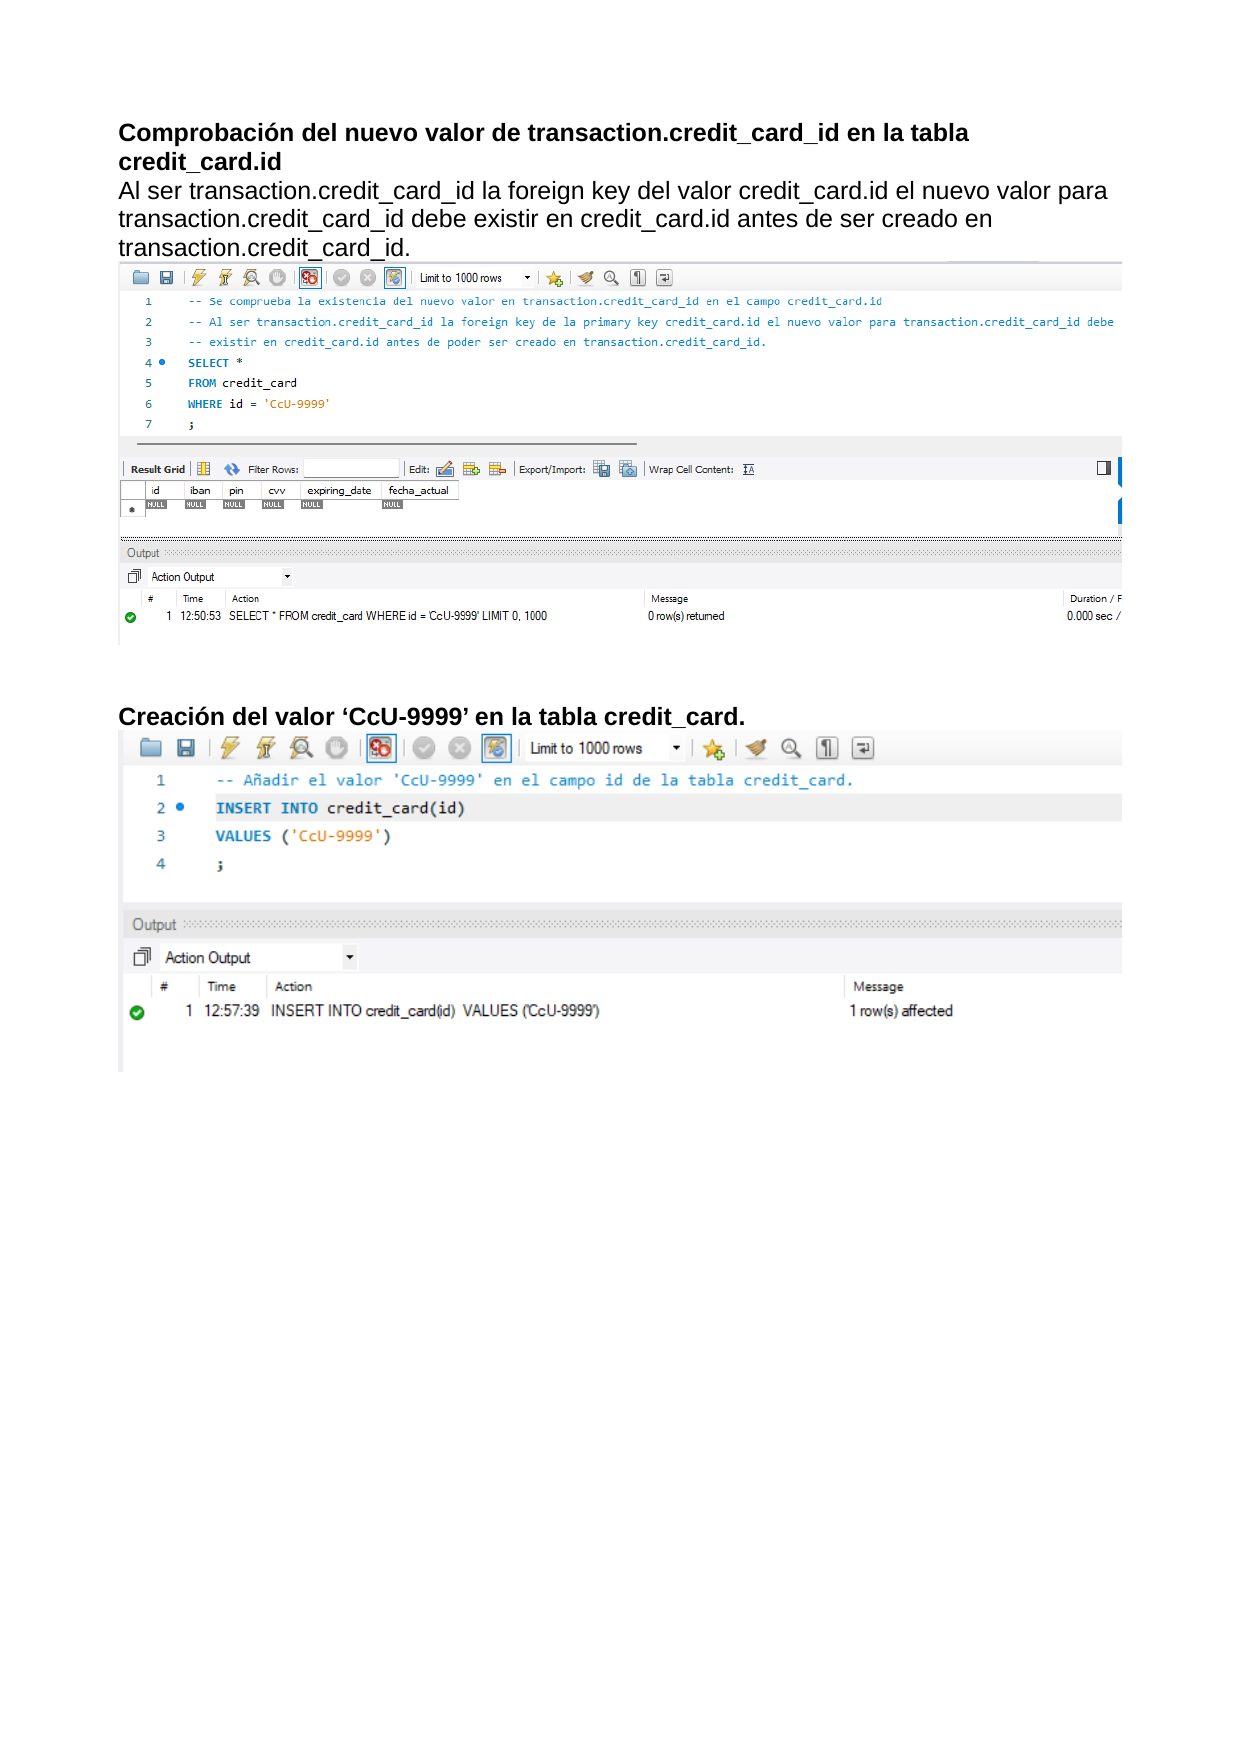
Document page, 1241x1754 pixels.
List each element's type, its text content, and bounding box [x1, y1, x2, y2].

text Creación del valor ‘CcU-9999’ en la tabla credit_card. [118, 702, 1122, 730]
picture [118, 261, 1123, 645]
text transaction.credit_card_id. [118, 233, 1122, 261]
picture [118, 730, 1123, 1072]
text Comprobación del nuevo valor de transaction.credit_card_id en la tabla credit_card.id [118, 118, 1122, 176]
text Al ser transaction.credit_card_id la foreign key del valor credit_card.id el nuevo valor para transaction.credit_card_id debe existir en credit_card.id antes de ser creado en [118, 176, 1122, 233]
